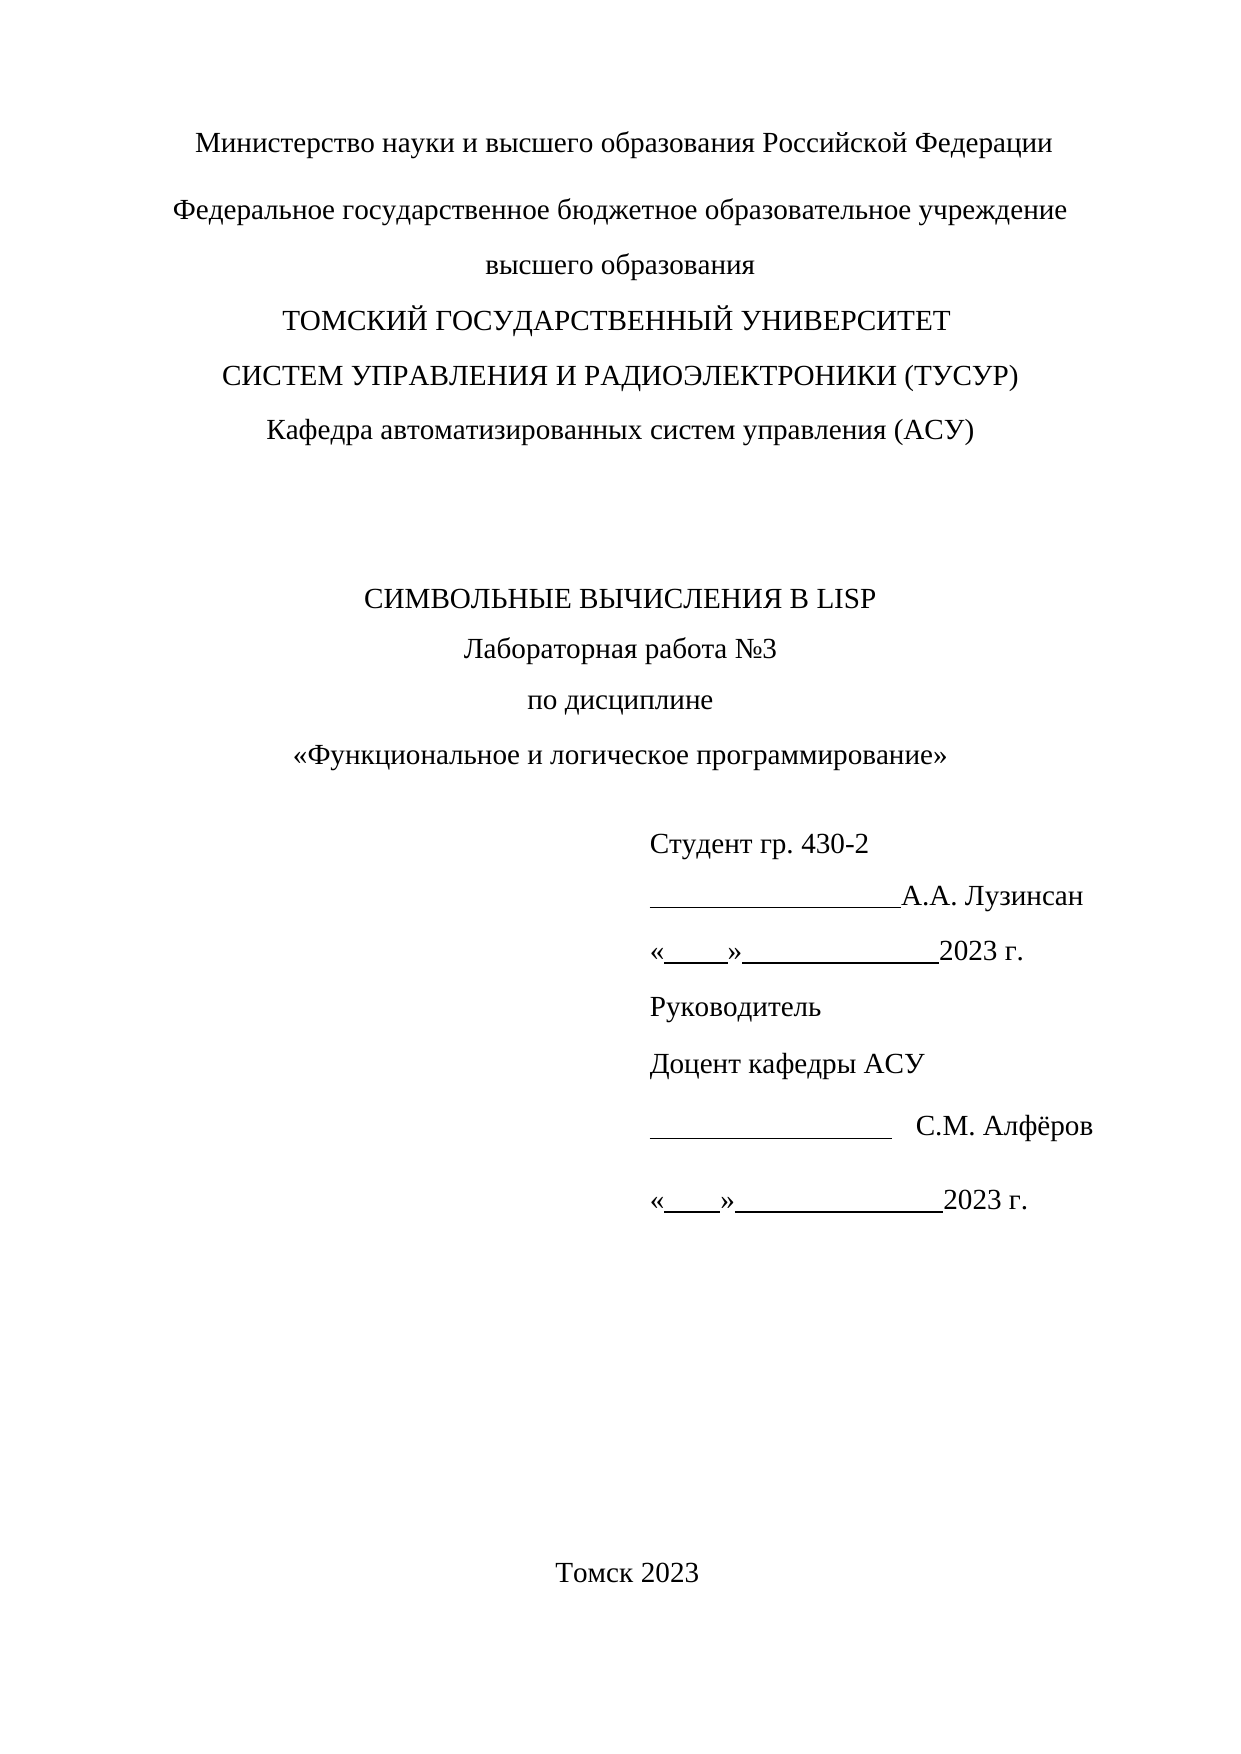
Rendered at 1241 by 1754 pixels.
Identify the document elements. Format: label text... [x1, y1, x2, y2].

text Томск 2023 [243, 1555, 1011, 1588]
text Федеральное государственное бюджетное образовательное учреждение высшего образования [118, 192, 1122, 281]
text « » 2023 г. [649, 933, 1122, 966]
text Министерство науки и высшего образования Российской Федерации [118, 125, 1122, 159]
text « » 2023 г. [649, 1182, 1122, 1215]
text Кафедра автоматизированных систем управления (АСУ) [118, 413, 1122, 446]
text Студент гр. 430-2 [649, 826, 1122, 859]
text Лабораторная работа №3 [118, 631, 1122, 665]
text А.А. Лузинсан [649, 878, 1122, 911]
text по дисциплине [118, 682, 1122, 715]
text ТОМСКИЙ ГОСУДАРСТВЕННЫЙ УНИВЕРСИТЕТ СИСТЕМ УПРАВЛЕНИЯ И РАДИОЭЛЕКТРОНИКИ (ТУСУР) [118, 303, 1122, 391]
text Доцент кафедры АСУ [649, 1046, 1122, 1079]
text Руководитель [649, 989, 1122, 1023]
text С.М. Алфёров [649, 1108, 1122, 1142]
text «Функциональное и логическое программирование» [118, 737, 1122, 771]
text СИМВОЛЬНЫЕ ВЫЧИСЛЕНИЯ В LISP [118, 581, 1122, 615]
